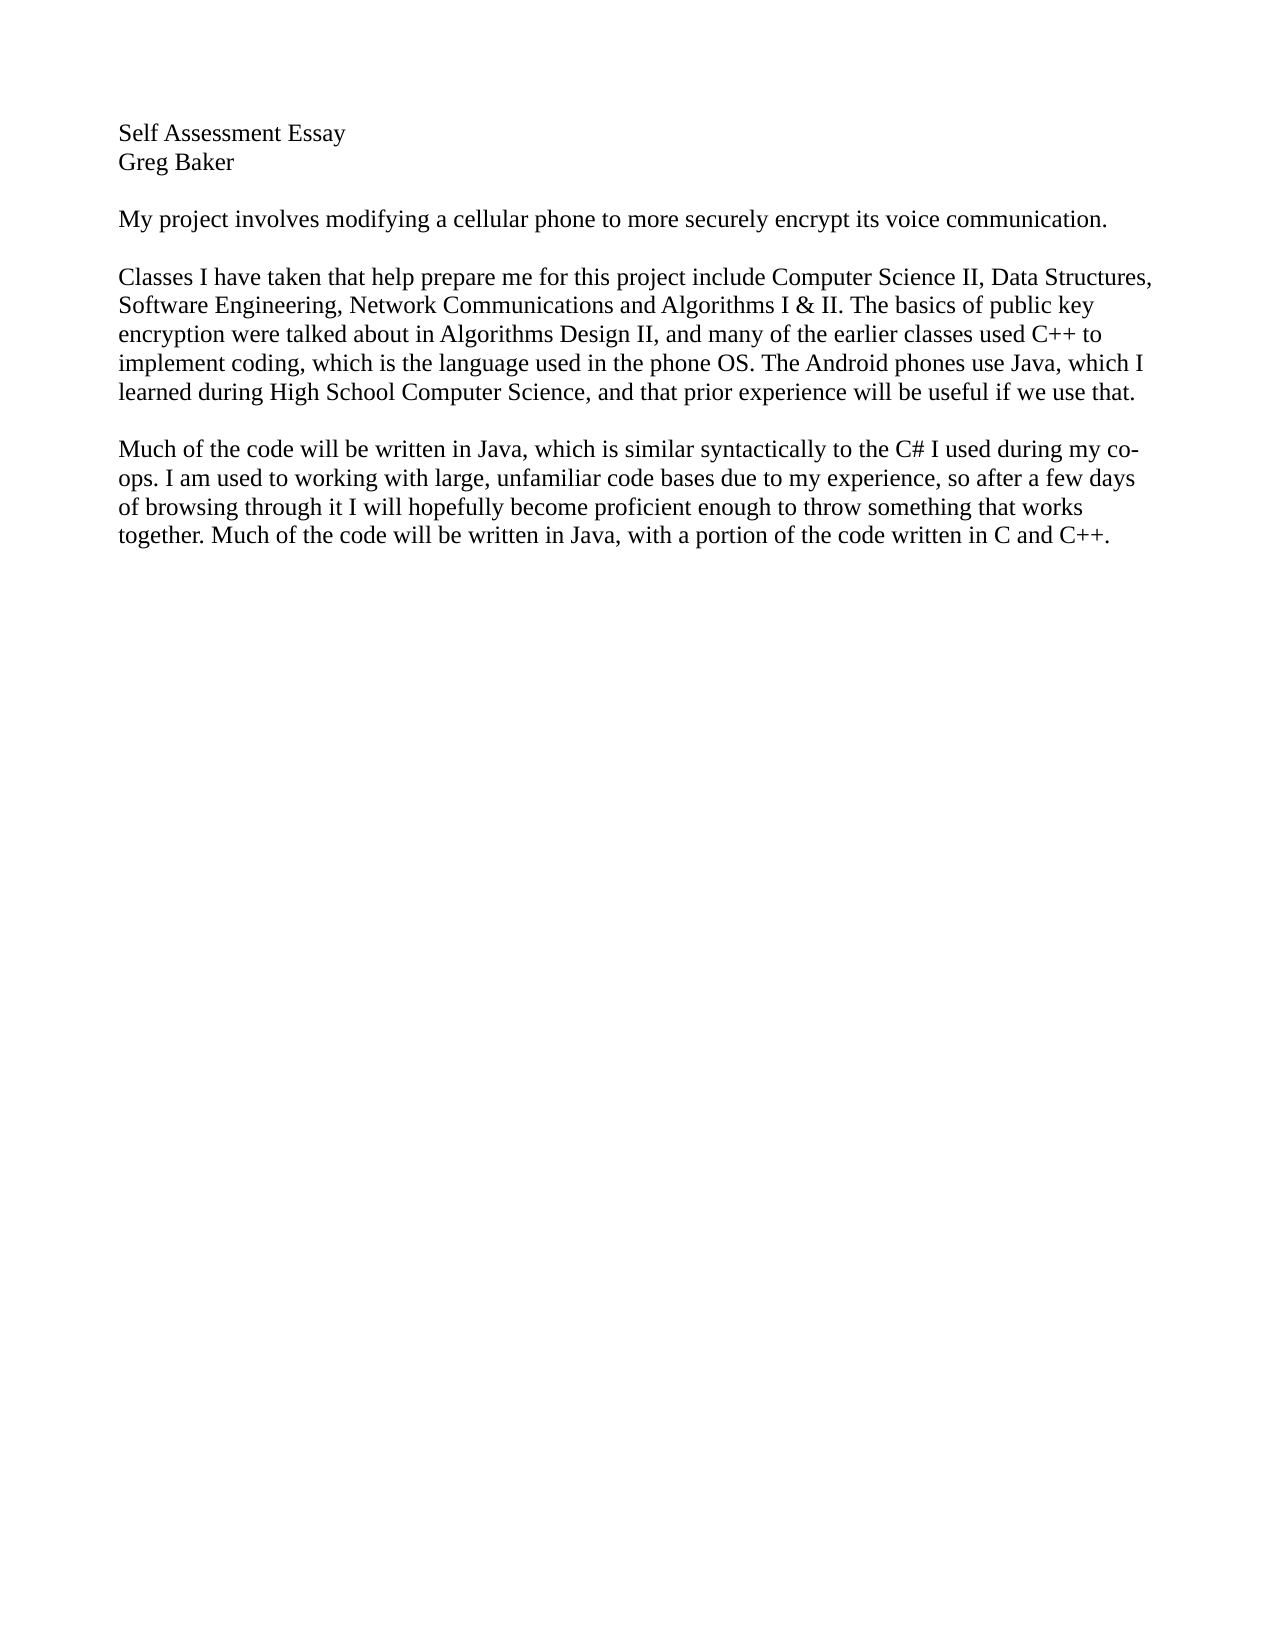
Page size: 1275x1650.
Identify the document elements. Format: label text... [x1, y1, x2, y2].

text Greg Baker [118, 147, 1157, 176]
text My project involves modifying a cellular phone to more securely encrypt its voice communication. [118, 204, 1157, 233]
text Classes I have taken that help prepare me for this project include Computer Science II, Data Structures, Software Engineering, Network Communications and Algorithms I & II. The basics of public key encryption were talked about in Algorithms Design II, and many of the earlier classes used C++ to implement coding, which is the language used in the phone OS. The Android phones use Java, which I learned during High School Computer Science, and that prior experience will be useful if we use that. [118, 262, 1157, 406]
text Much of the code will be written in Java, which is similar syntactically to the C# I used during my co-ops. I am used to working with large, unfamiliar code bases due to my experience, so after a few days of browsing through it I will hopefully become proficient enough to throw something that works together. Much of the code will be written in Java, with a portion of the code written in C and C++. [118, 434, 1157, 549]
text Self Assessment Essay [118, 118, 1157, 147]
